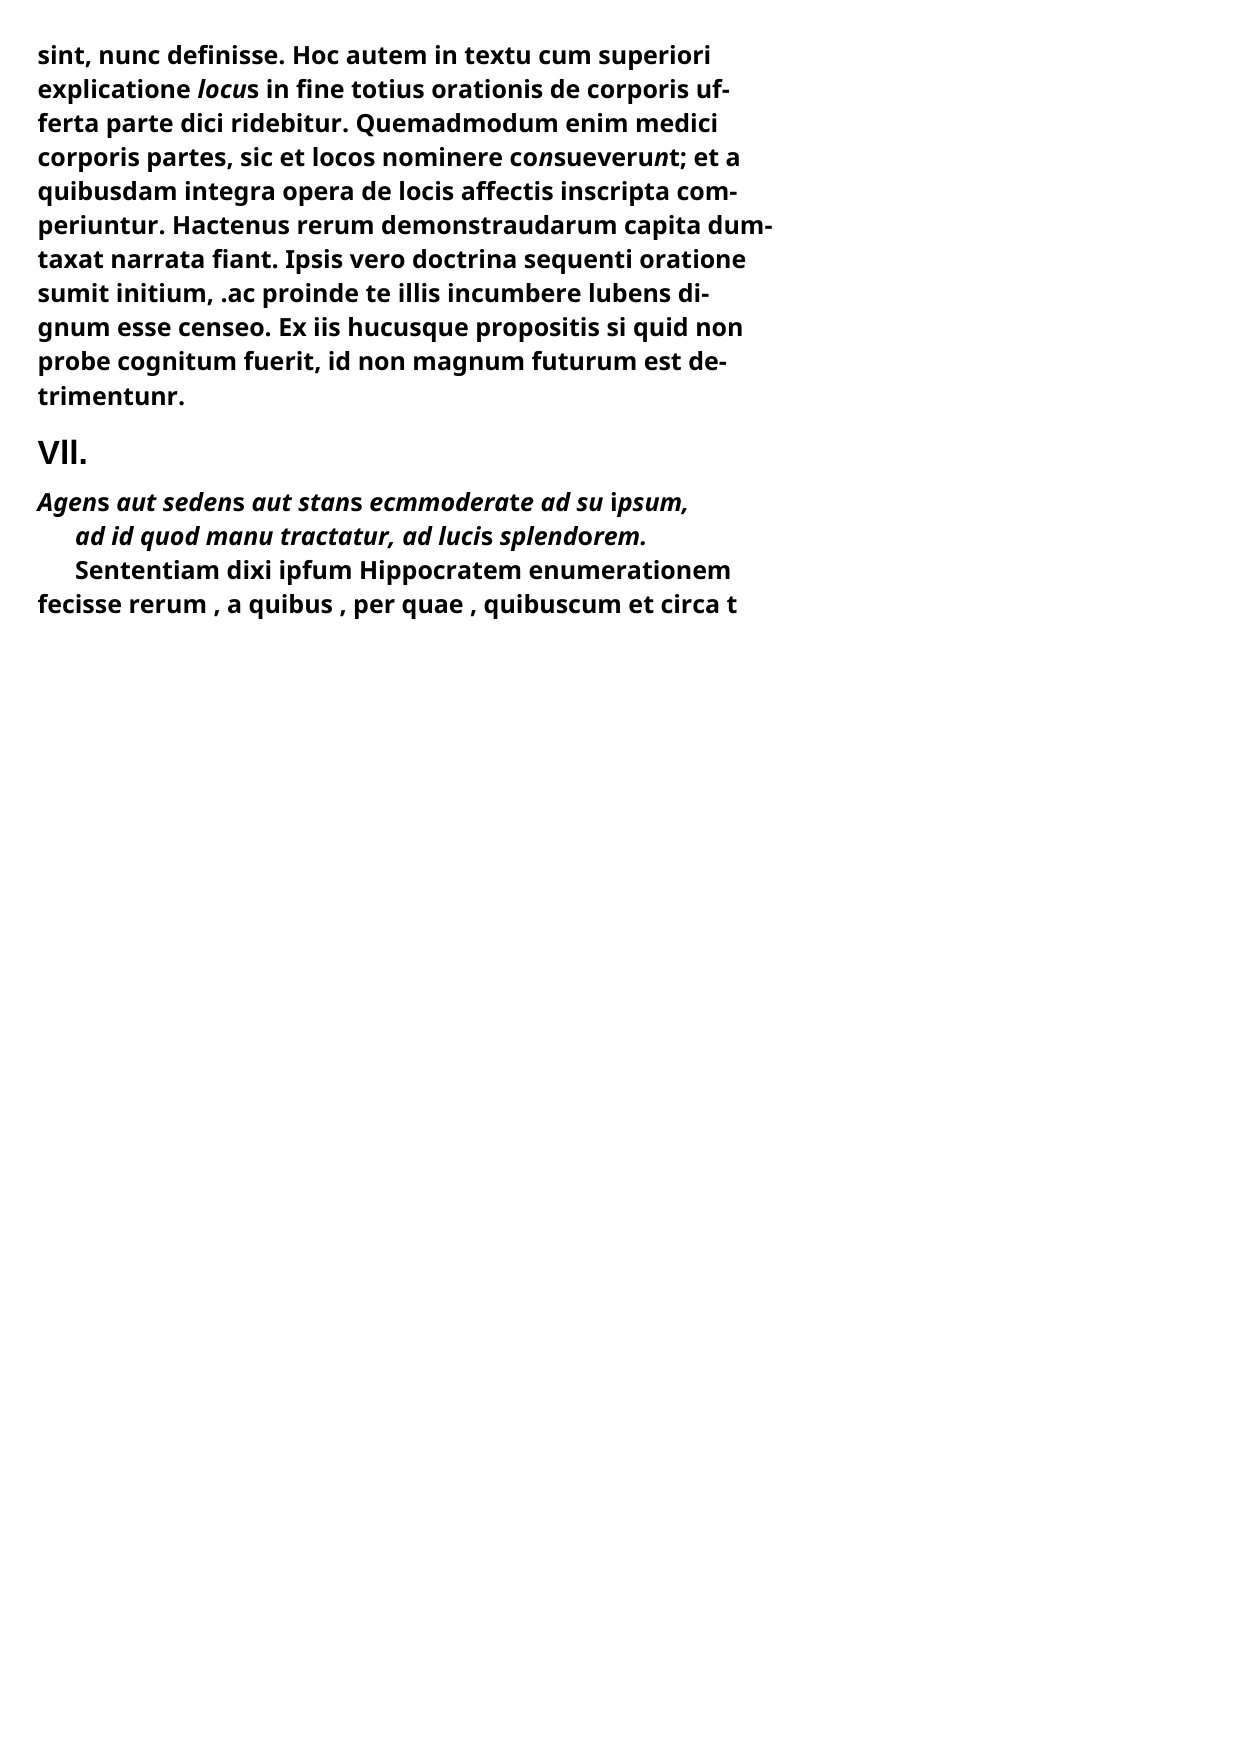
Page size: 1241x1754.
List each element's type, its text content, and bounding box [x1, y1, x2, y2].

text Agens aut sedens aut stans ecmmoderate ad su ipsum, ad id quod manu tractatur, ad lucis splendorem. [37, 484, 1203, 552]
subtitle Vll. [37, 433, 1203, 472]
text sint, nunc definisse. Hoc autem in textu cum superiori explicatione locus in fine totius orationis de corporis uf- ferta parte dici ridebitur. Quemadmodum enim medici corporis partes, sic et locos nominere consueverunt; et a quibusdam integra opera de locis affectis inscripta com- periuntur. Hactenus rerum demonstraudarum capita dum- taxat narrata fiant. Ipsis vero doctrina sequenti oratione sumit initium, .ac proinde te illis incumbere lubens di- gnum esse censeo. Ex iis hucusque propositis si quid non probe cognitum fuerit, id non magnum futurum est de- trimentunr. [37, 37, 1203, 412]
text Sententiam dixi ipfum Hippocratem enumerationem fecisse rerum , a quibus , per quae , quibuscum et circa t [37, 552, 1203, 620]
